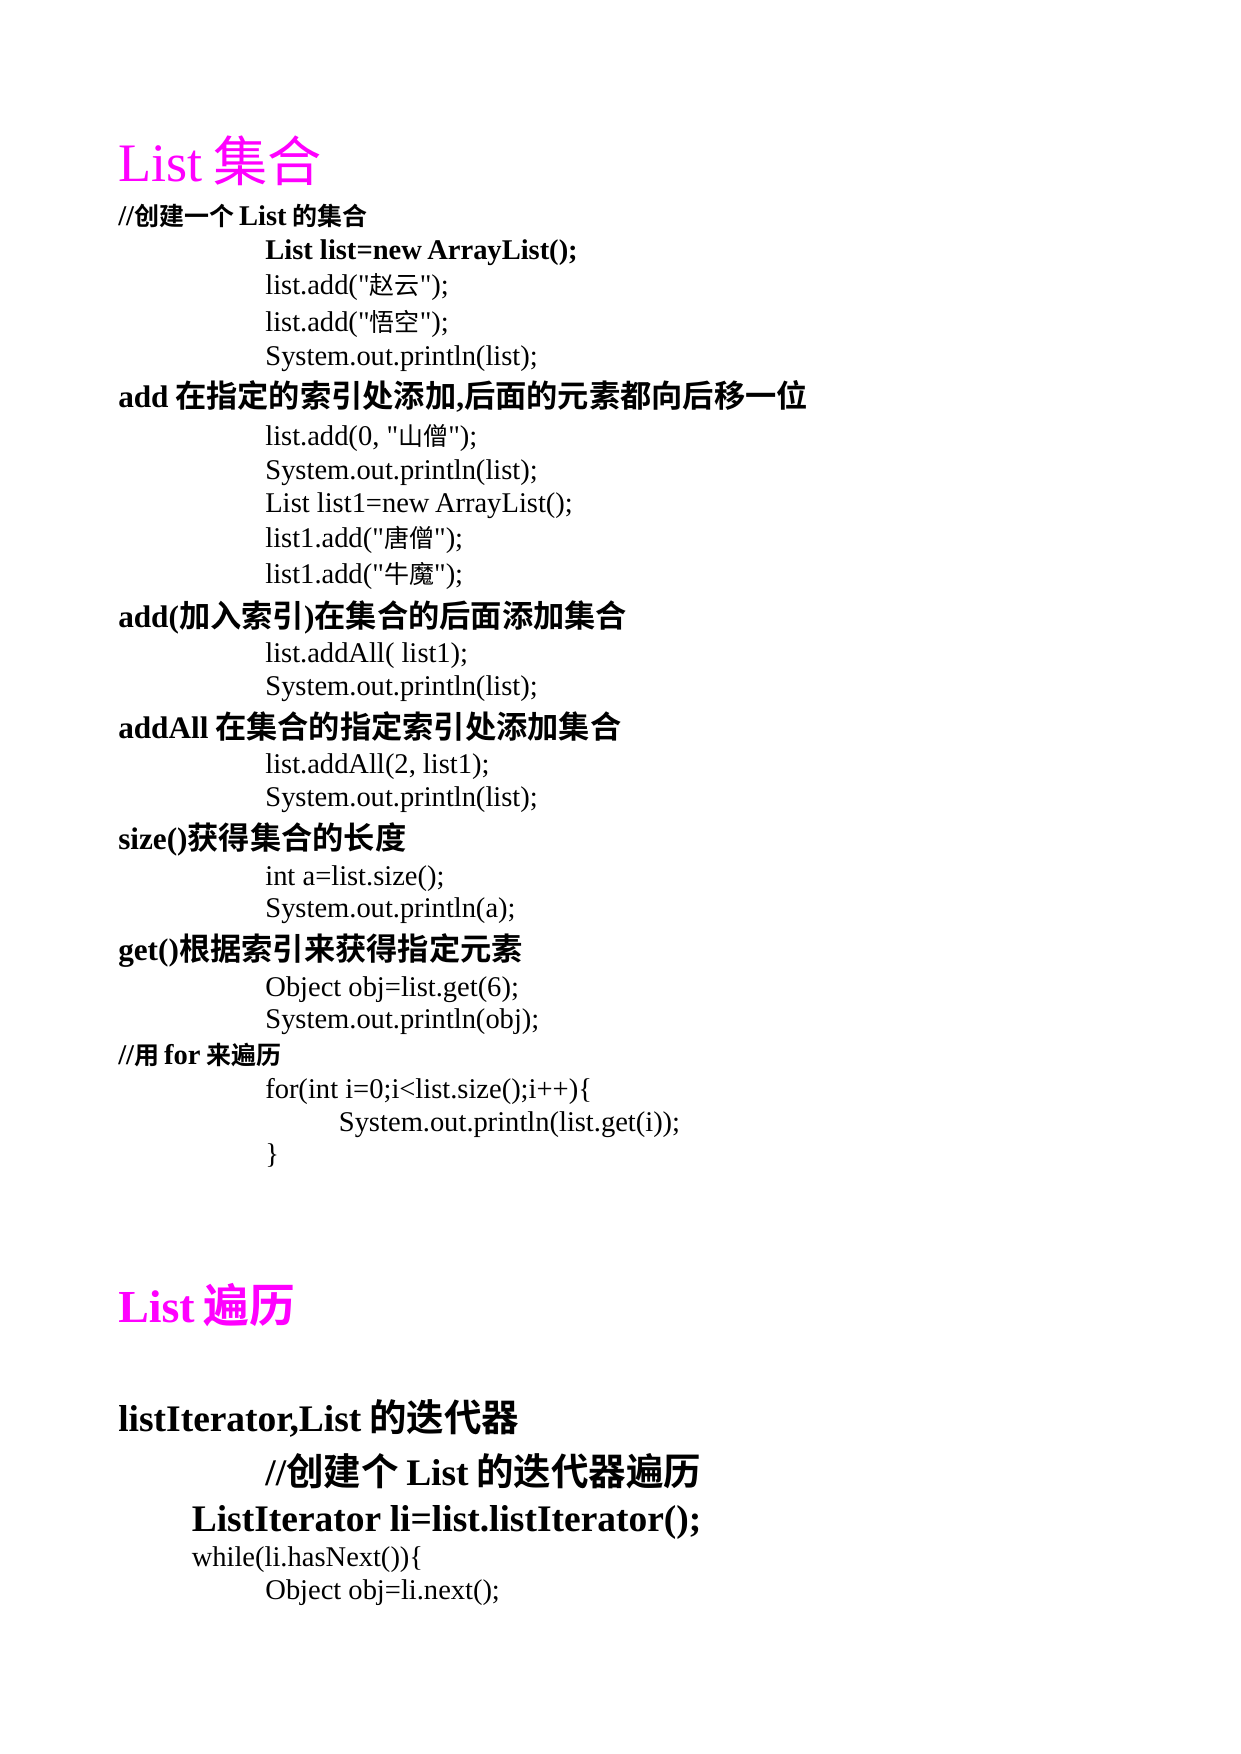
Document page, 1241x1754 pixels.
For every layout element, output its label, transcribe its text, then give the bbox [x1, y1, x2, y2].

text addAll在集合的指定索引处添加集合 [118, 702, 1122, 747]
text List list=new ArrayList(); [118, 233, 1122, 266]
text listIterator,List的迭代器 [118, 1388, 1122, 1442]
text list1.add("唐僧"); [118, 518, 1122, 555]
text } [118, 1137, 1122, 1170]
text list.add(0, "山僧"); [118, 416, 1122, 453]
text list.add("赵云"); [118, 266, 1122, 302]
text System.out.println(obj); [118, 1002, 1122, 1035]
text list.addAll(2, list1); [118, 747, 1122, 780]
text while(li.hasNext()){ [118, 1539, 1122, 1572]
text //创建一个List的集合 [118, 197, 1122, 233]
text Object obj=li.next(); [118, 1572, 1122, 1605]
text add在指定的索引处添加,后面的元素都向后移一位 [118, 371, 1122, 416]
text //创建个List的迭代器遍历 [118, 1442, 1122, 1496]
text System.out.println(list); [118, 453, 1122, 486]
text List list1=new ArrayList(); [118, 486, 1122, 518]
text for(int i=0;i<list.size();i++){ [118, 1071, 1122, 1104]
text Object obj=list.get(6); [118, 969, 1122, 1002]
text list.addAll( list1); [118, 636, 1122, 669]
text System.out.println(list); [118, 338, 1122, 371]
text add(加入索引)在集合的后面添加集合 [118, 591, 1122, 636]
text ListIterator li=list.listIterator(); [118, 1496, 1122, 1539]
text get()根据索引来获得指定元素 [118, 924, 1122, 969]
text list1.add("牛魔"); [118, 555, 1122, 591]
text int a=list.size(); [118, 858, 1122, 891]
text List遍历 [118, 1269, 1122, 1335]
text System.out.println(a); [118, 891, 1122, 924]
text System.out.println(list.get(i)); [118, 1104, 1122, 1137]
text List集合 [118, 118, 1122, 197]
text size()获得集合的长度 [118, 813, 1122, 858]
text //用for来遍历 [118, 1035, 1122, 1071]
text System.out.println(list); [118, 669, 1122, 702]
text System.out.println(list); [118, 780, 1122, 813]
text list.add("悟空"); [118, 302, 1122, 338]
